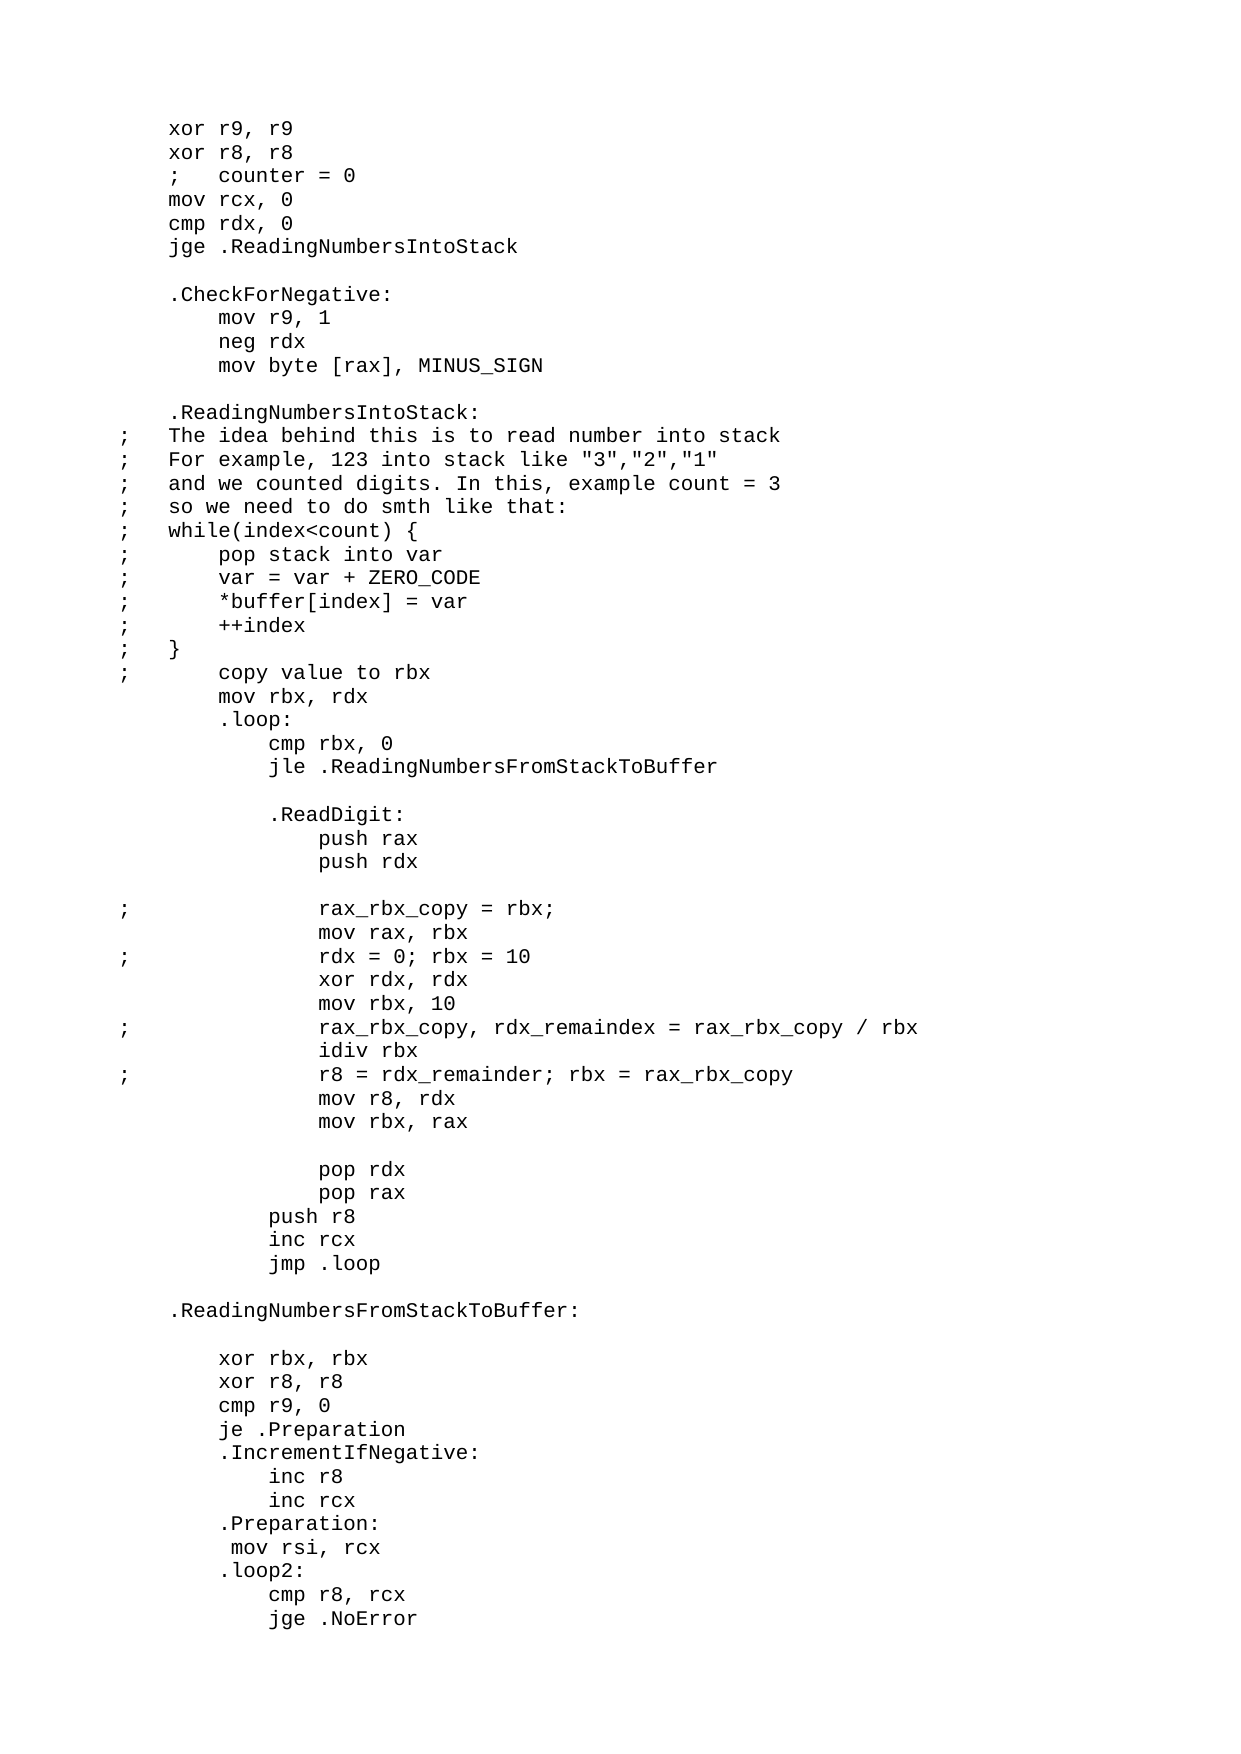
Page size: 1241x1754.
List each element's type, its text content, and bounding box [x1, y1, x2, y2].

text jge .NoError [118, 1608, 1122, 1631]
text inc r8 [118, 1466, 1122, 1489]
text mov r8, rdx [118, 1088, 1122, 1111]
text .loop: [118, 709, 1122, 733]
text ; } [118, 638, 1122, 662]
text xor r8, r8 [118, 1371, 1122, 1395]
text .ReadingNumbersIntoStack: [118, 402, 1122, 426]
text .IncrementIfNegative: [118, 1442, 1122, 1466]
text idiv rbx [118, 1040, 1122, 1064]
text ; var = var + ZERO_CODE [118, 567, 1122, 591]
text ; so we need to do smth like that: [118, 496, 1122, 520]
text ; counter = 0 [118, 165, 1122, 189]
text ; while(index<count) { [118, 520, 1122, 544]
text ; copy value to rbx [118, 662, 1122, 686]
text push rax [118, 827, 1122, 851]
text push rdx [118, 851, 1122, 875]
text ; pop stack into var [118, 544, 1122, 567]
text neg rdx [118, 331, 1122, 354]
text ; *buffer[index] = var [118, 591, 1122, 615]
text ; r8 = rdx_remainder; rbx = rax_rbx_copy [118, 1064, 1122, 1088]
text ; rdx = 0; rbx = 10 [118, 946, 1122, 969]
text jle .ReadingNumbersFromStackToBuffer [118, 757, 1122, 780]
text .ReadingNumbersFromStackToBuffer: [118, 1300, 1122, 1324]
text pop rdx [118, 1158, 1122, 1182]
text cmp r9, 0 [118, 1395, 1122, 1419]
text ; ++index [118, 615, 1122, 638]
text xor r8, r8 [118, 142, 1122, 165]
text mov rax, rbx [118, 922, 1122, 946]
text inc rcx [118, 1229, 1122, 1253]
text cmp rdx, 0 [118, 213, 1122, 236]
text je .Preparation [118, 1419, 1122, 1442]
text .loop2: [118, 1561, 1122, 1584]
text ; For example, 123 into stack like "3","2","1" [118, 449, 1122, 473]
text mov rbx, 10 [118, 993, 1122, 1017]
text jge .ReadingNumbersIntoStack [118, 236, 1122, 260]
text pop rax [118, 1182, 1122, 1206]
text ; rax_rbx_copy = rbx; [118, 898, 1122, 922]
text mov rcx, 0 [118, 189, 1122, 213]
text mov r9, 1 [118, 307, 1122, 331]
text ; rax_rbx_copy, rdx_remaindex = rax_rbx_copy / rbx [118, 1017, 1122, 1040]
text mov rbx, rax [118, 1111, 1122, 1135]
text jmp .loop [118, 1253, 1122, 1277]
text xor rbx, rbx [118, 1348, 1122, 1371]
text xor r9, r9 [118, 118, 1122, 142]
text ; The idea behind this is to read number into stack [118, 426, 1122, 449]
text push r8 [118, 1206, 1122, 1229]
text cmp r8, rcx [118, 1584, 1122, 1608]
text cmp rbx, 0 [118, 733, 1122, 757]
text .ReadDigit: [118, 804, 1122, 827]
text ; and we counted digits. In this, example count = 3 [118, 473, 1122, 496]
text mov rbx, rdx [118, 686, 1122, 709]
text xor rdx, rdx [118, 969, 1122, 993]
text .CheckForNegative: [118, 284, 1122, 307]
text mov rsi, rcx [118, 1537, 1122, 1561]
text .Preparation: [118, 1513, 1122, 1537]
text mov byte [rax], MINUS_SIGN [118, 354, 1122, 378]
text inc rcx [118, 1489, 1122, 1513]
